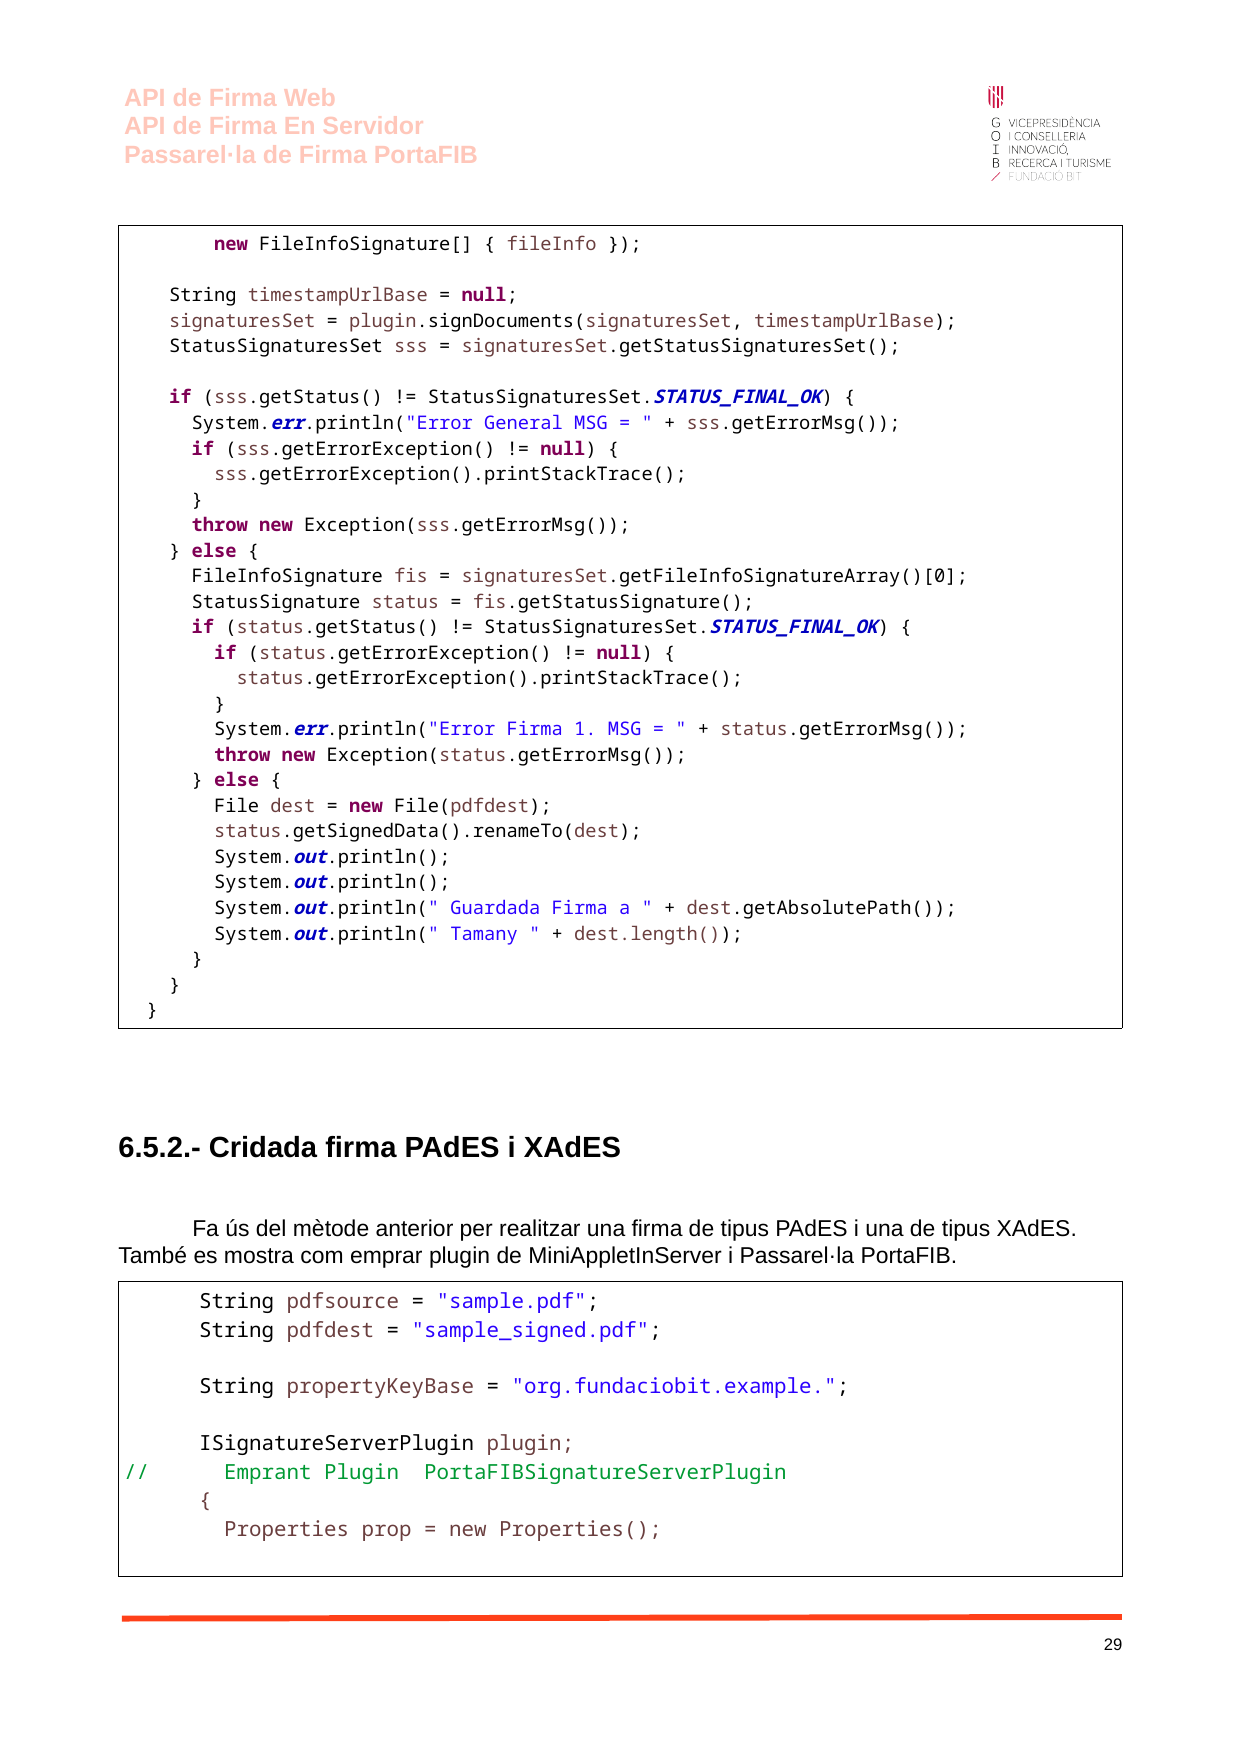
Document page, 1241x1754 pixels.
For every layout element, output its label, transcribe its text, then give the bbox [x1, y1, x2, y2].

table_header new FileInfoSignature[] { fileInfo }); String timestampUrlBase = null; signaturesSet = plugin.signDocuments(signaturesSet, timestampUrlBase); StatusSignaturesSet sss = signaturesSet.getStatusSignaturesSet(); if (sss.getStatus() != StatusSignaturesSet.STATUS_FINAL_OK) { System.err.println("Error General MSG = " + sss.getErrorMsg()); if (sss.getErrorException() != null) { sss.getErrorException().printStackTrace(); } throw new Exception(sss.getErrorMsg()); } else { FileInfoSignature fis = signaturesSet.getFileInfoSignatureArray()[0]; StatusSignature status = fis.getStatusSignature(); if (status.getStatus() != StatusSignaturesSet.STATUS_FINAL_OK) { if (status.getErrorException() != null) { status.getErrorException().printStackTrace(); } System.err.println("Error Firma 1. MSG = " + status.getErrorMsg()); throw new Exception(status.getErrorMsg()); } else { File dest = new File(pdfdest); status.getSignedData().renameTo(dest); System.out.println(); System.out.println(); System.out.println(" Guardada Firma a " + dest.getAbsolutePath()); System.out.println(" Tamany " + dest.length()); } } } [119, 226, 1122, 1028]
text Fa ús del mètode anterior per realitzar una firma de tipus PAdES i una de tipus XAdES. També es mostra com emprar plugin de MiniAppletInServer i Passarel·la PortaFIB. [118, 1215, 1122, 1268]
subtitle Cridada firma PAdES i XAdES [118, 1130, 1122, 1164]
picture [983, 82, 1117, 185]
table_header String pdfsource = "sample.pdf"; String pdfdest = "sample_signed.pdf"; String propertyKeyBase = "org.fundaciobit.example."; ISignatureServerPlugin plugin; // Emprant Plugin PortaFIBSignatureServerPlugin { Properties prop = new Properties(); [119, 1282, 1122, 1576]
